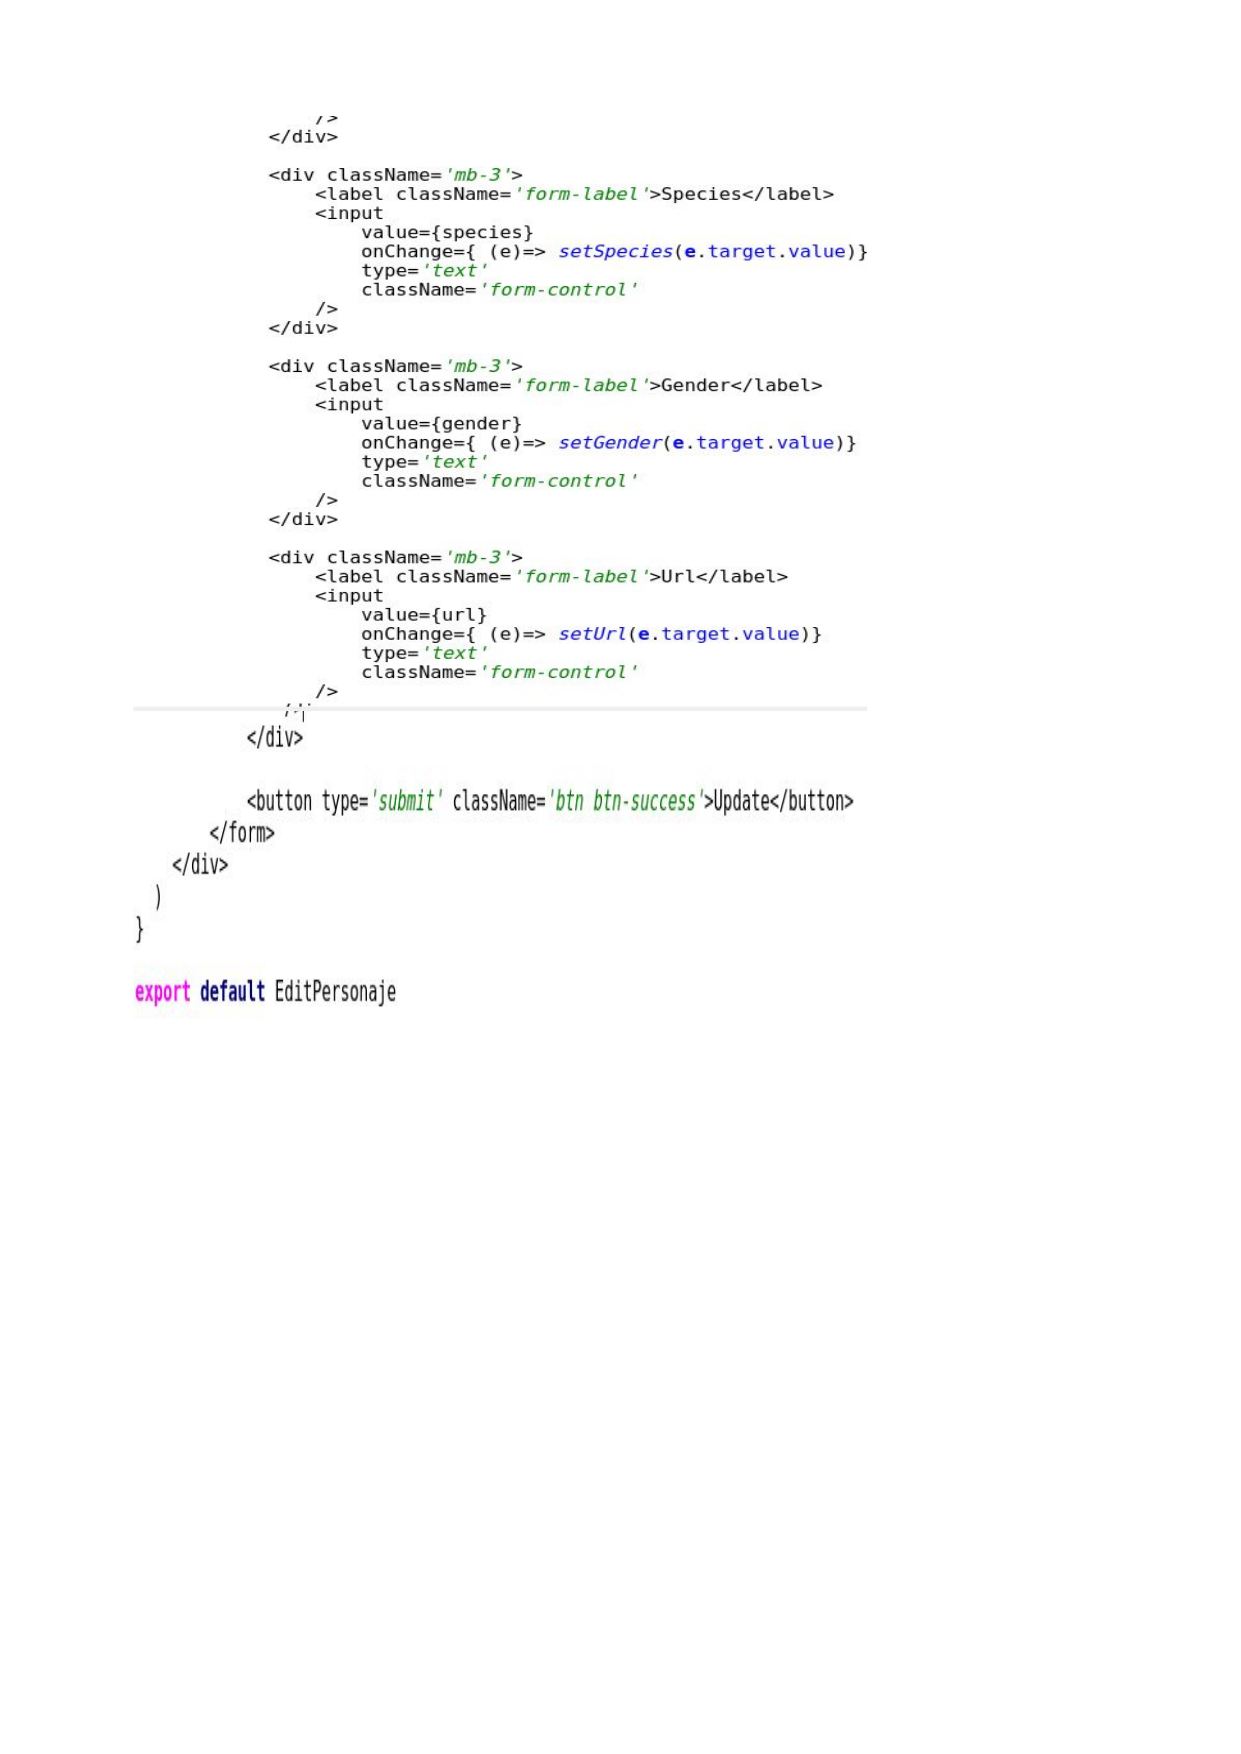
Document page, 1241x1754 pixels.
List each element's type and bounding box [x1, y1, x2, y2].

picture [133, 116, 868, 1019]
